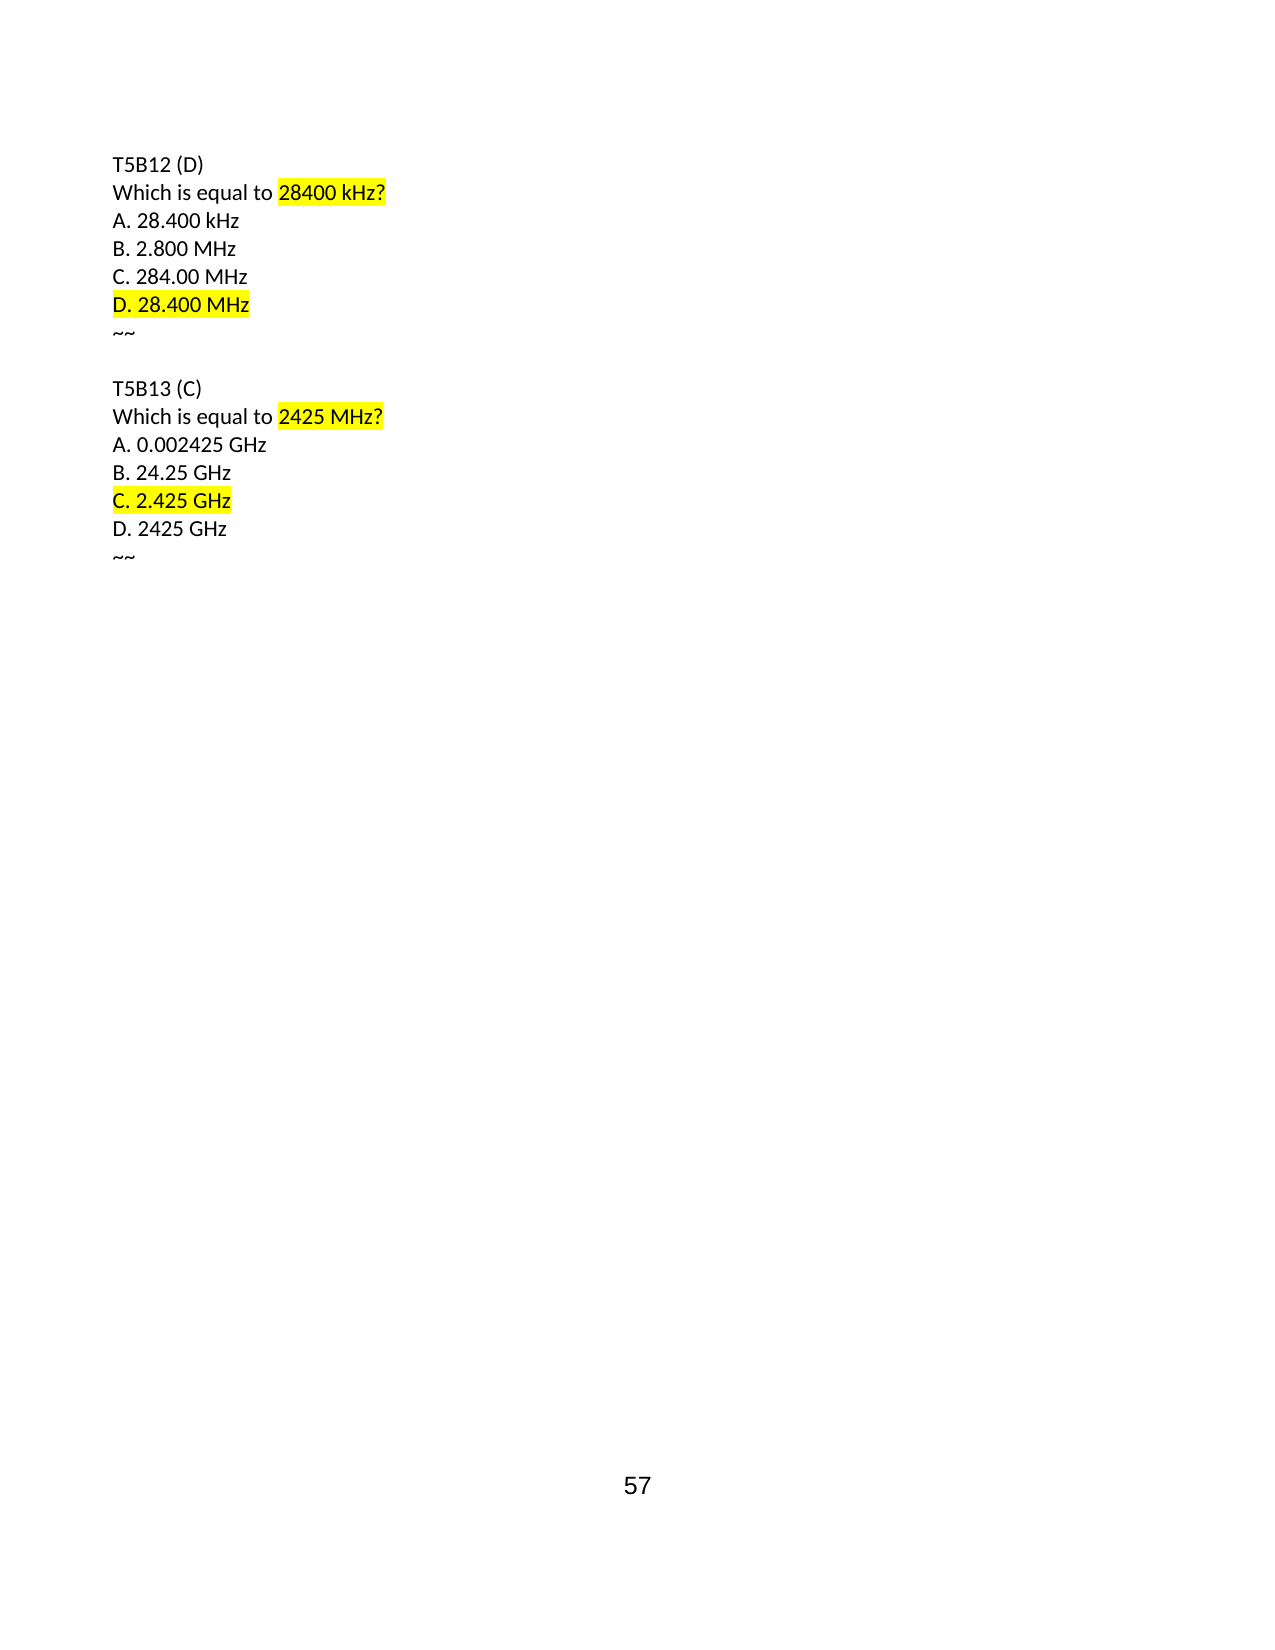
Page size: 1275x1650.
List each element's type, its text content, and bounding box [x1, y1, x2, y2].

text A. 28.400 kHz [112, 206, 1162, 234]
text D. 28.400 MHz [112, 290, 1162, 318]
text B. 24.25 GHz [112, 458, 1162, 486]
text C. 284.00 MHz [112, 262, 1162, 290]
text T5B12 (D) [112, 150, 1162, 178]
text A. 0.002425 GHz [112, 430, 1162, 458]
text ~~ [112, 318, 1162, 346]
text C. 2.425 GHz [112, 486, 1162, 514]
text B. 2.800 MHz [112, 234, 1162, 262]
text ~~ [112, 542, 1162, 570]
text D. 2425 GHz [112, 514, 1162, 542]
text Which is equal to 28400 kHz? [112, 178, 1162, 206]
text Which is equal to 2425 MHz? [112, 402, 1162, 430]
text T5B13 (C) [112, 374, 1162, 402]
